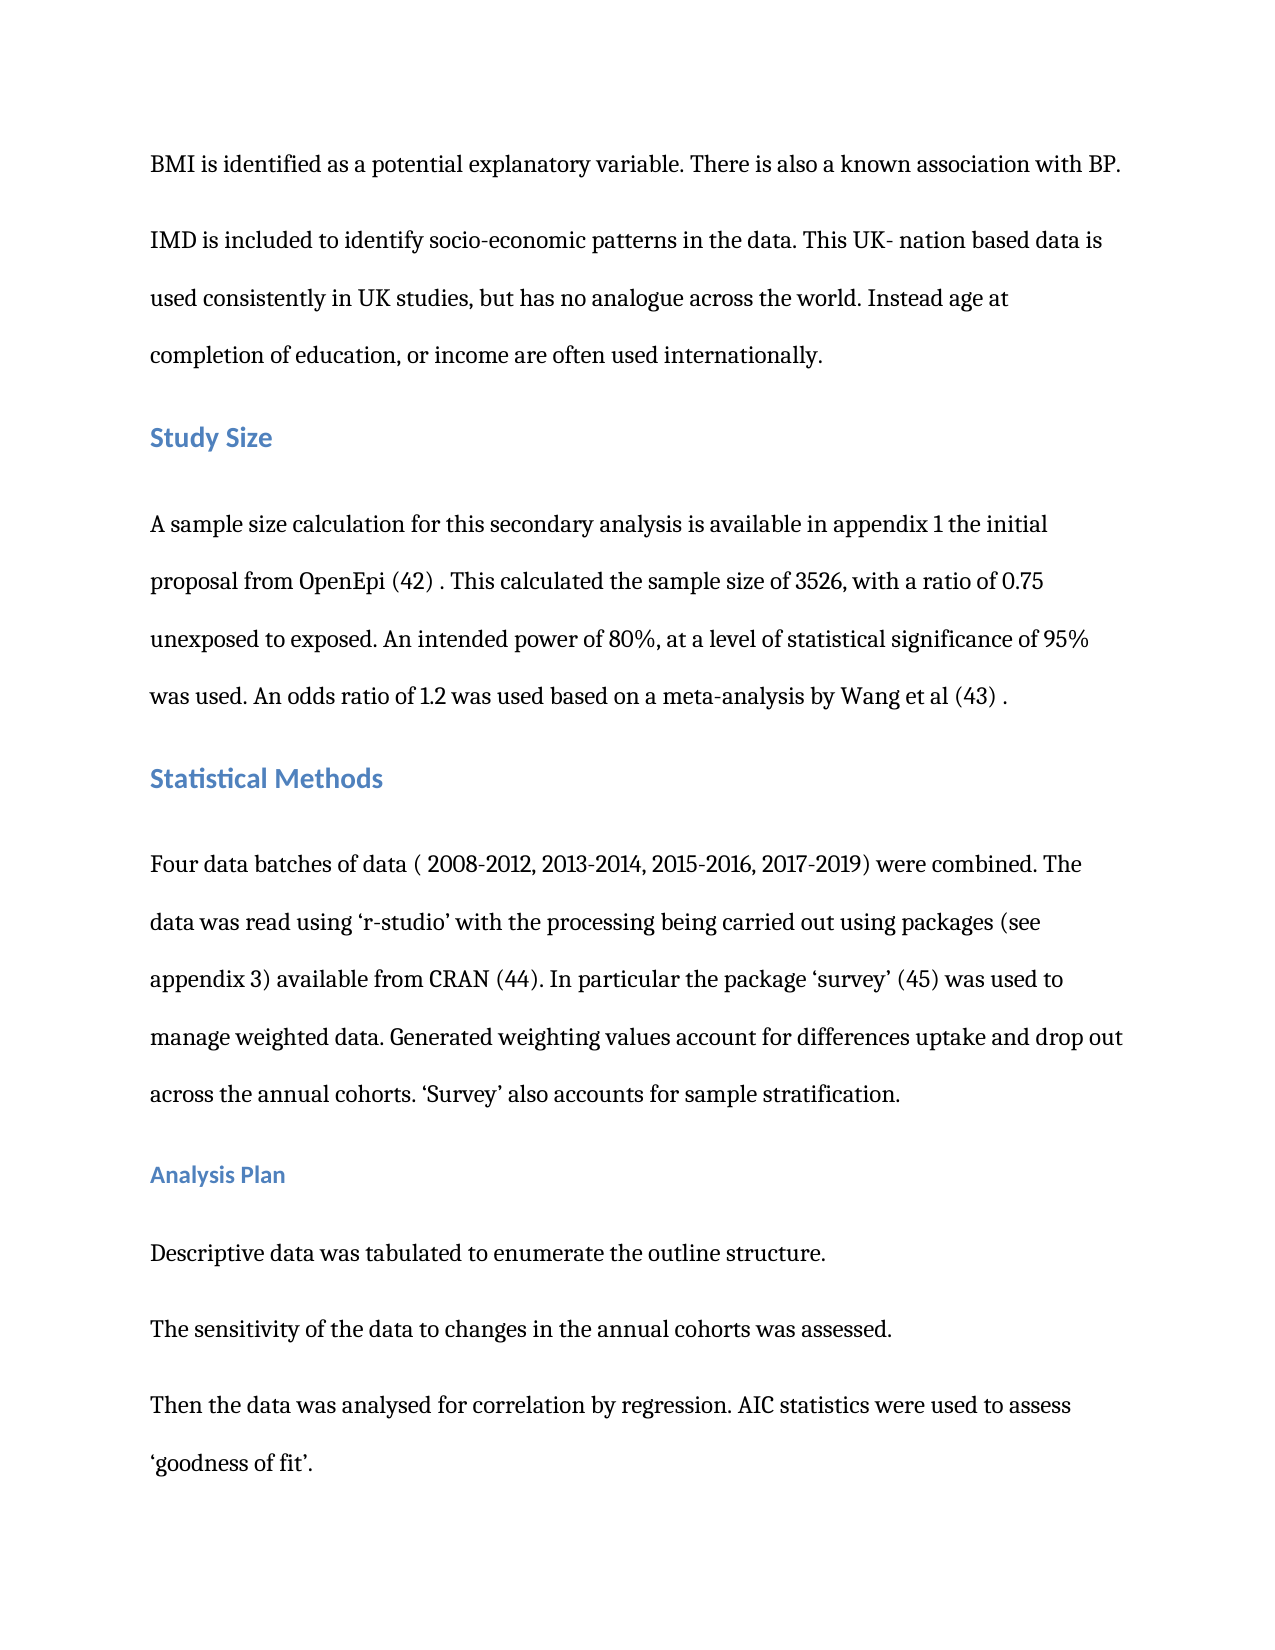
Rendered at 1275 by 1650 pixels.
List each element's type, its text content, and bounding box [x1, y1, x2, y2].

text Then the data was analysed for correlation by regression. AIC statistics were used to assess ‘goodness of fit’. [150, 1391, 1125, 1477]
text IMD is included to identify socio-economic patterns in the data. This UK- nation based data is used consistently in UK studies, but has no analogue across the world. Instead age at completion of education, or income are often used internationally. [150, 226, 1125, 370]
text Descriptive data was tabulated to enumerate the outline structure. [150, 1238, 1125, 1267]
text The sensitivity of the data to changes in the annual cohorts was assessed. [150, 1315, 1125, 1343]
text BMI is identified as a potential explanatory variable. There is also a known association with BP. [150, 150, 1125, 179]
subtitle Analysis Plan [150, 1159, 1125, 1189]
text A sample size calculation for this secondary analysis is available in appendix 1 the initial proposal from OpenEpi (42) . This calculated the sample size of 3526, with a ratio of 0.75 unexposed to exposed. An intended power of 80%, at a level of statistical significance of 95% was used. An odds ratio of 1.2 was used based on a meta-analysis by Wang et al (43) . [150, 509, 1125, 711]
subtitle Statistical Methods [150, 760, 1125, 796]
text Four data batches of data ( 2008-2012, 2013-2014, 2015-2016, 2017-2019) were combined. The data was read using ‘r-studio’ with the processing being carried out using packages (see appendix 3) available from CRAN (44). In particular the package ‘survey’ (45) was used to manage weighted data. Generated weighting values account for differences uptake and drop out across the annual cohorts. ‘Survey’ also accounts for sample stratification. [150, 850, 1125, 1109]
subtitle Study Size [150, 419, 1125, 455]
